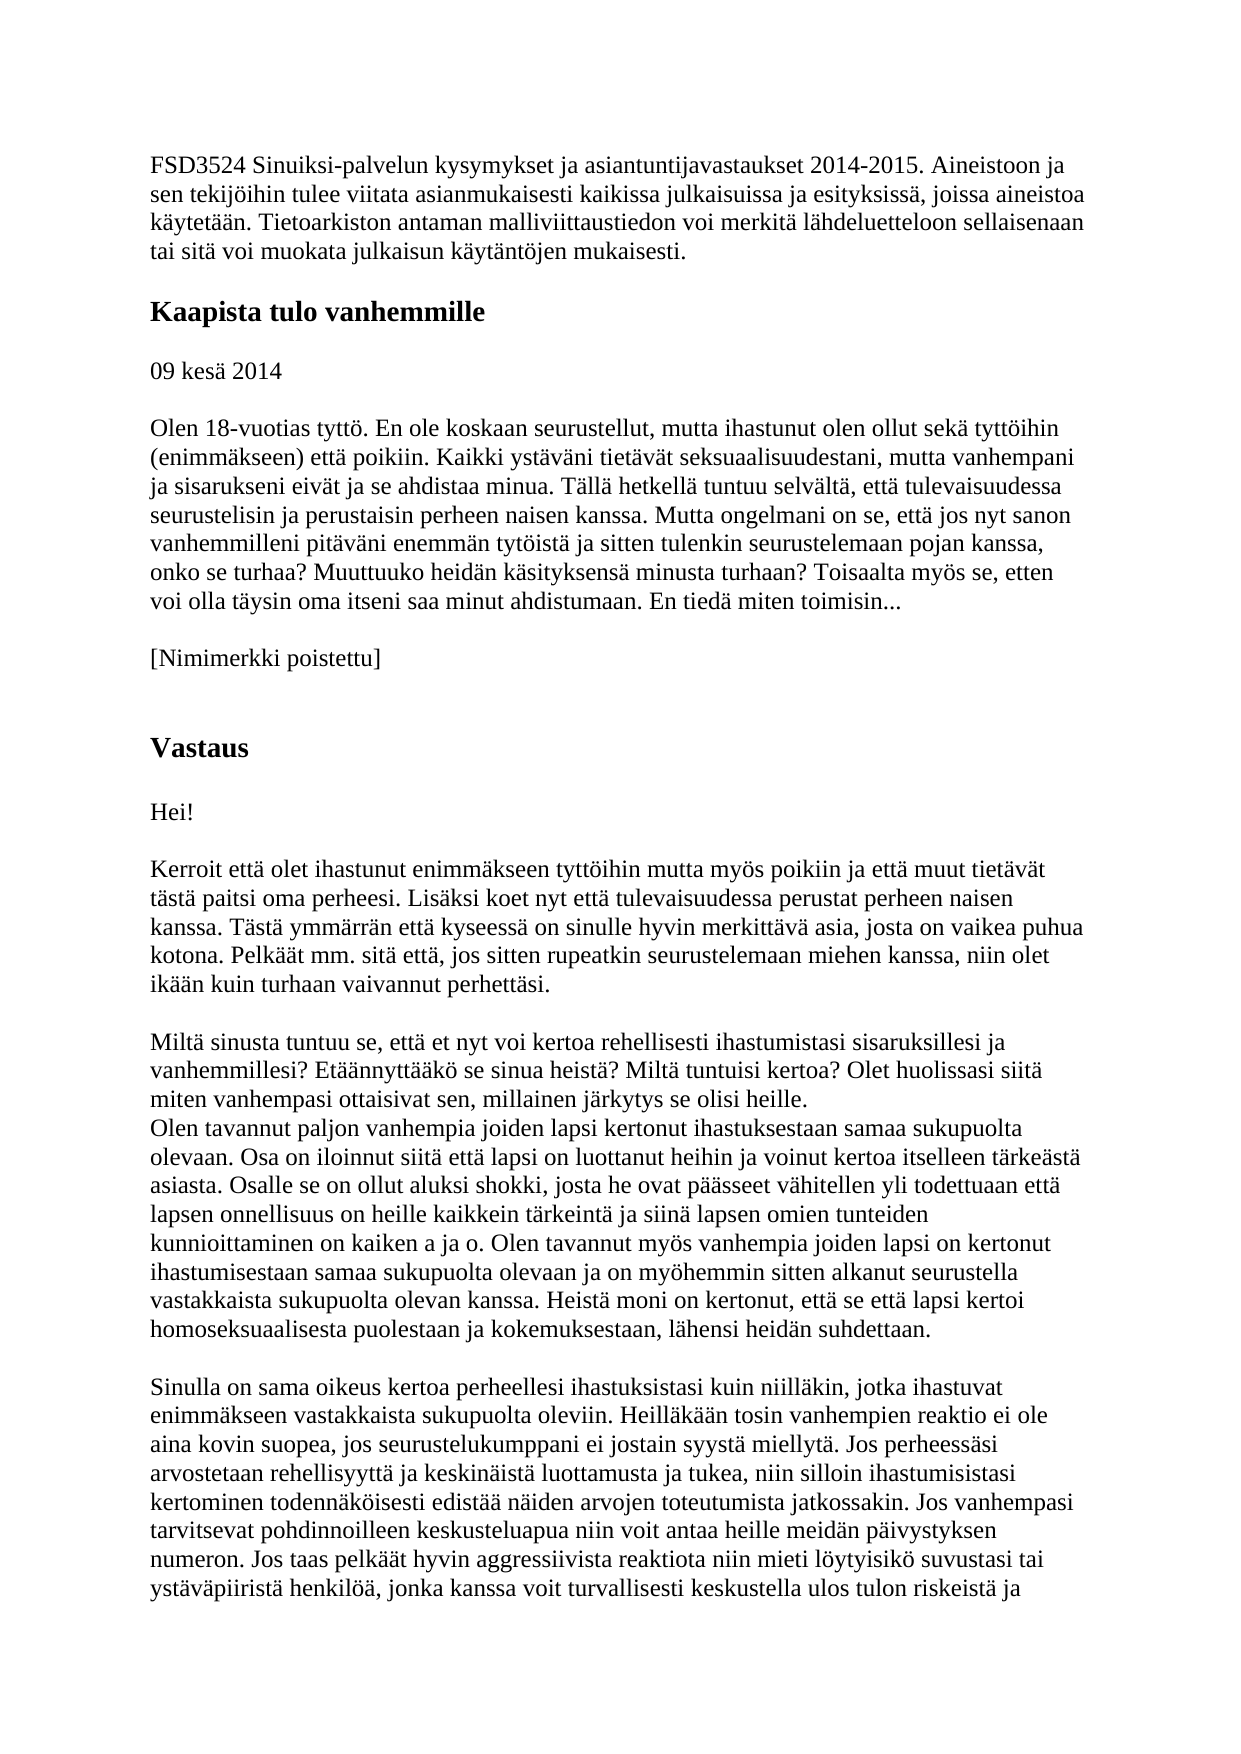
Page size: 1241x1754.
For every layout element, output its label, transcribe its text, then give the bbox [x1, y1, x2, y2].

text Vastaus [150, 730, 1090, 763]
text Hei! [150, 797, 1090, 826]
text Olen 18-vuotias tyttö. En ole koskaan seurustellut, mutta ihastunut olen ollut sekä tyttöihin (enimmäkseen) että poikiin. Kaikki ystäväni tietävät seksuaalisuudestani, mutta vanhempani ja sisarukseni eivät ja se ahdistaa minua. Tällä hetkellä tuntuu selvältä, että tulevaisuudessa seurustelisin ja perustaisin perheen naisen kanssa. Mutta ongelmani on se, että jos nyt sanon vanhemmilleni pitäväni enemmän tytöistä ja sitten tulenkin seurustelemaan pojan kanssa, onko se turhaa? Muuttuuko heidän käsityksensä minusta turhaan? Toisaalta myös se, etten voi olla täysin oma itseni saa minut ahdistumaan. En tiedä miten toimisin... [150, 413, 1090, 615]
text 09 kesä 2014 [150, 356, 1090, 385]
text [Nimimerkki poistettu] [150, 643, 1090, 672]
text Kerroit että olet ihastunut enimmäkseen tyttöihin mutta myös poikiin ja että muut tietävät tästä paitsi oma perheesi. Lisäksi koet nyt että tulevaisuudessa perustat perheen naisen kanssa. Tästä ymmärrän että kyseessä on sinulle hyvin merkittävä asia, josta on vaikea puhua kotona. Pelkäät mm. sitä että, jos sitten rupeatkin seurustelemaan miehen kanssa, niin olet ikään kuin turhaan vaivannut perhettäsi. Miltä sinusta tuntuu se, että et nyt voi kertoa rehellisesti ihastumistasi sisaruksillesi ja vanhemmillesi? Etäännyttääkö se sinua heistä? Miltä tuntuisi kertoa? Olet huolissasi siitä miten vanhempasi ottaisivat sen, millainen järkytys se olisi heille. Olen tavannut paljon vanhempia joiden lapsi kertonut ihastuksestaan samaa sukupuolta olevaan. Osa on iloinnut siitä että lapsi on luottanut heihin ja voinut kertoa itselleen tärkeästä asiasta. Osalle se on ollut aluksi shokki, josta he ovat päässeet vähitellen yli todettuaan että lapsen onnellisuus on heille kaikkein tärkeintä ja siinä lapsen omien tunteiden kunnioittaminen on kaiken a ja o. Olen tavannut myös vanhempia joiden lapsi on kertonut ihastumisestaan samaa sukupuolta olevaan ja on myöhemmin sitten alkanut seurustella vastakkaista sukupuolta olevan kanssa. Heistä moni on kertonut, että se että lapsi kertoi homoseksuaalisesta puolestaan ja kokemuksestaan, lähensi heidän suhdettaan. Sinulla on sama oikeus kertoa perheellesi ihastuksistasi kuin niilläkin, jotka ihastuvat enimmäkseen vastakkaista sukupuolta oleviin. Heilläkään tosin vanhempien reaktio ei ole aina kovin suopea, jos seurustelukumppani ei jostain syystä miellytä. Jos perheessäsi arvostetaan rehellisyyttä ja keskinäistä luottamusta ja tukea, niin silloin ihastumisistasi kertominen todennäköisesti edistää näiden arvojen toteutumista jatkossakin. Jos vanhempasi tarvitsevat pohdinnoilleen keskusteluapua niin voit antaa heille meidän päivystyksen numeron. Jos taas pelkäät hyvin aggressiivista reaktiota niin mieti löytyisikö suvustasi tai ystäväpiiristä henkilöä, jonka kanssa voit turvallisesti keskustella ulos tulon riskeistä ja [150, 826, 1090, 1602]
text Kaapista tulo vanhemmille [150, 294, 1090, 327]
text FSD3524 Sinuiksi-palvelun kysymykset ja asiantuntijavastaukset 2014-2015. Aineistoon ja sen tekijöihin tulee viitata asianmukaisesti kaikissa julkaisuissa ja esityksissä, joissa aineistoa käytetään. Tietoarkiston antaman malliviittaustiedon voi merkitä lähdeluetteloon sellaisenaan tai sitä voi muokata julkaisun käytäntöjen mukaisesti. [150, 150, 1090, 265]
